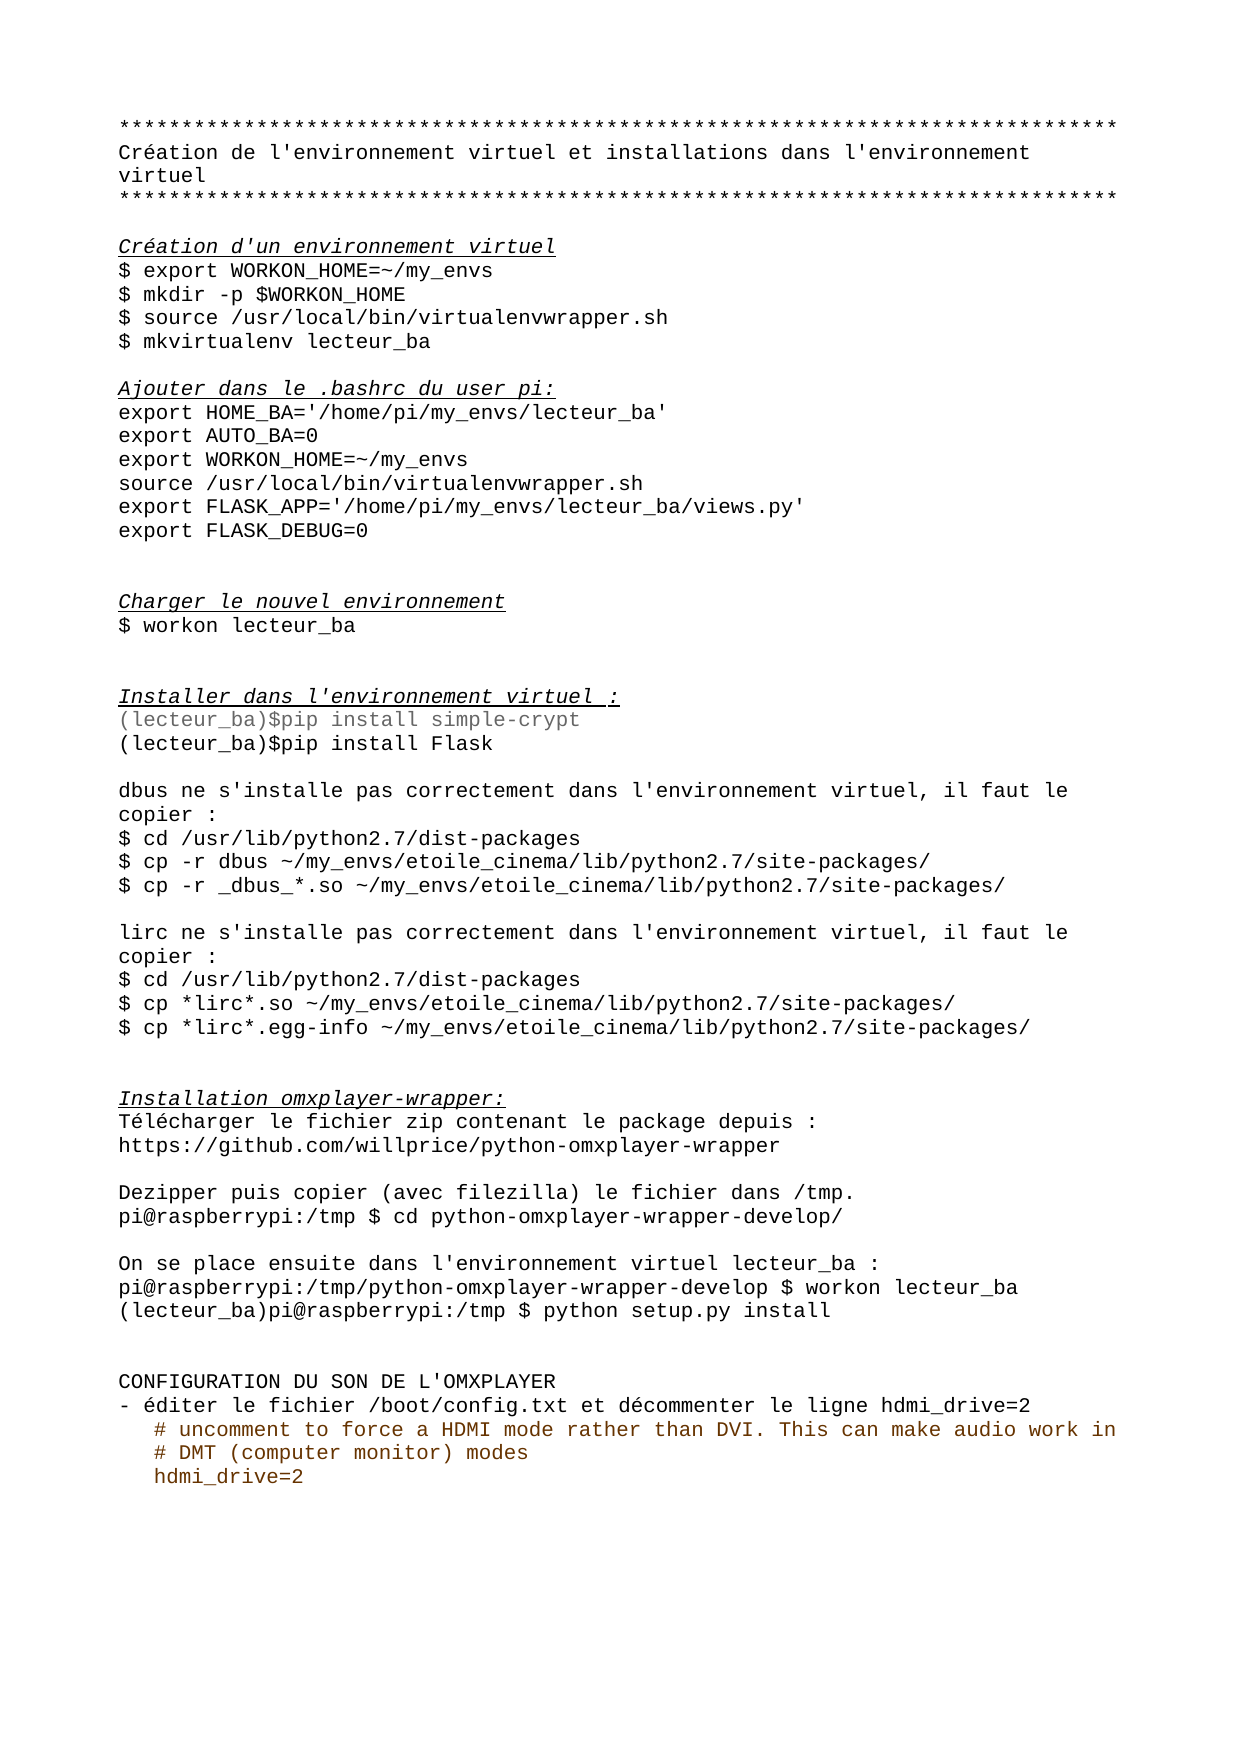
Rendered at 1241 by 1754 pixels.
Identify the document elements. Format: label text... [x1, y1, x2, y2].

text dbus ne s'installe pas correctement dans l'environnement virtuel, il faut le copier : [118, 780, 1122, 827]
text ******************************************************************************** [118, 189, 1122, 213]
text $ cd /usr/lib/python2.7/dist-packages [118, 827, 1122, 851]
text (lecteur_ba)$pip install Flask [118, 733, 1122, 757]
text (lecteur_ba)$pip install simple-crypt [118, 709, 1122, 733]
text Création de l'environnement virtuel et installations dans l'environnement virtuel [118, 142, 1122, 189]
text $ source /usr/local/bin/virtualenvwrapper.sh [118, 307, 1122, 331]
text $ workon lecteur_ba [118, 615, 1122, 638]
text $ mkvirtualenv lecteur_ba [118, 331, 1122, 354]
text $ cp *lirc*.so ~/my_envs/etoile_cinema/lib/python2.7/site-packages/ [118, 993, 1122, 1017]
text - éditer le fichier /boot/config.txt et décommenter le ligne hdmi_drive=2 [118, 1395, 1122, 1419]
text Ajouter dans le .bashrc du user pi: [118, 378, 1122, 402]
text export WORKON_HOME=~/my_envs [118, 449, 1122, 473]
text export HOME_BA='/home/pi/my_envs/lecteur_ba' [118, 402, 1122, 426]
text export FLASK_DEBUG=0 [118, 520, 1122, 544]
text export AUTO_BA=0 [118, 426, 1122, 449]
text hdmi_drive=2 [154, 1466, 1122, 1489]
text pi@raspberrypi:/tmp $ cd python-omxplayer-wrapper-develop/ [118, 1206, 1122, 1229]
text $ cd /usr/lib/python2.7/dist-packages [118, 969, 1122, 993]
text Dezipper puis copier (avec filezilla) le fichier dans /tmp. [118, 1182, 1122, 1206]
text Installer dans l'environnement virtuel : [118, 686, 1122, 709]
text https://github.com/willprice/python-omxplayer-wrapper [118, 1135, 1122, 1158]
text # DMT (computer monitor) modes [154, 1442, 1122, 1466]
text On se place ensuite dans l'environnement virtuel lecteur_ba : [118, 1253, 1122, 1277]
text $ cp -r _dbus_*.so ~/my_envs/etoile_cinema/lib/python2.7/site-packages/ [118, 875, 1122, 898]
text lirc ne s'installe pas correctement dans l'environnement virtuel, il faut le copier : [118, 922, 1122, 969]
text pi@raspberrypi:/tmp/python-omxplayer-wrapper-develop $ workon lecteur_ba [118, 1277, 1122, 1300]
text Charger le nouvel environnement [118, 591, 1122, 615]
text $ cp -r dbus ~/my_envs/etoile_cinema/lib/python2.7/site-packages/ [118, 851, 1122, 875]
text (lecteur_ba)pi@raspberrypi:/tmp $ python setup.py install [118, 1300, 1122, 1324]
text export FLASK_APP='/home/pi/my_envs/lecteur_ba/views.py' [118, 496, 1122, 520]
text ******************************************************************************** [118, 118, 1122, 142]
text $ mkdir -p $WORKON_HOME [118, 284, 1122, 307]
text # uncomment to force a HDMI mode rather than DVI. This can make audio work in [154, 1419, 1122, 1442]
text Installation omxplayer-wrapper: [118, 1088, 1122, 1111]
text CONFIGURATION DU SON DE L'OMXPLAYER [118, 1371, 1122, 1395]
text source /usr/local/bin/virtualenvwrapper.sh [118, 473, 1122, 496]
text Création d'un environnement virtuel [118, 236, 1122, 260]
text Télécharger le fichier zip contenant le package depuis : [118, 1111, 1122, 1135]
text $ cp *lirc*.egg-info ~/my_envs/etoile_cinema/lib/python2.7/site-packages/ [118, 1017, 1122, 1040]
text $ export WORKON_HOME=~/my_envs [118, 260, 1122, 284]
